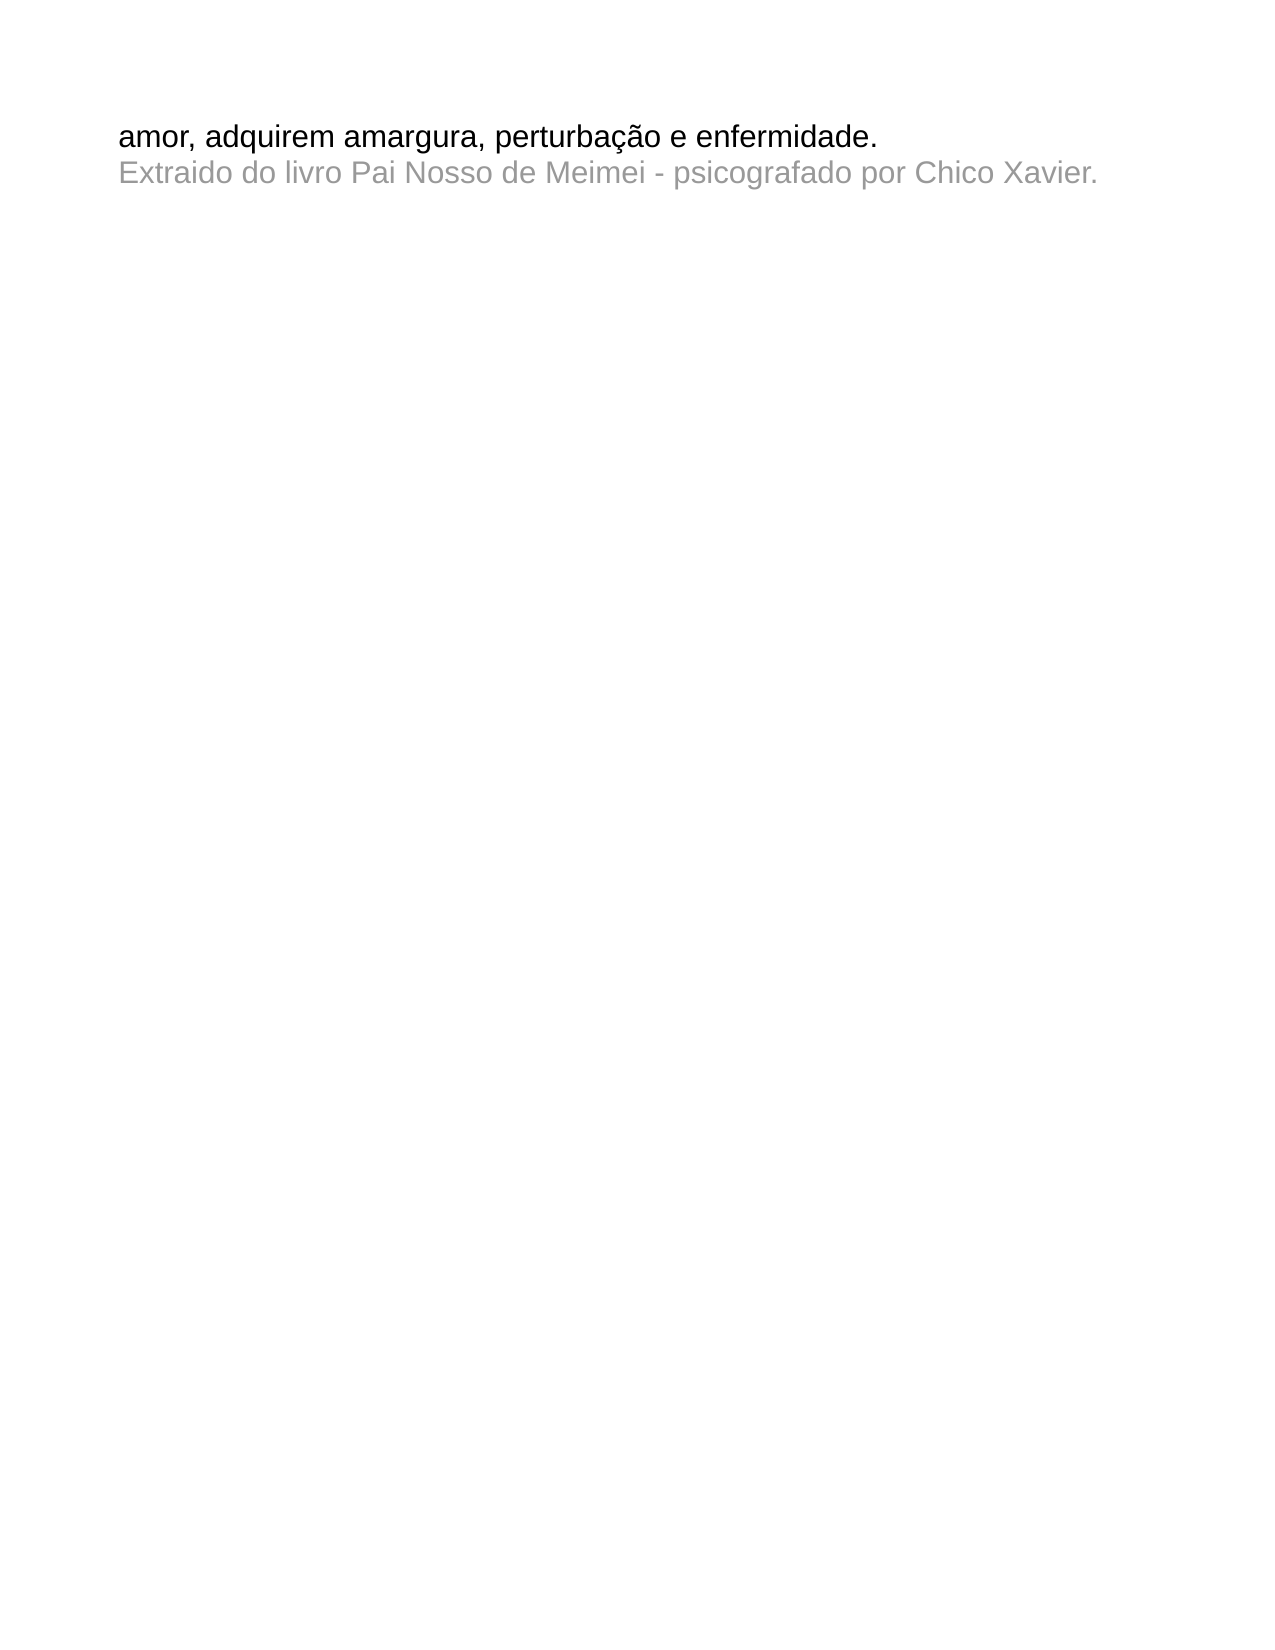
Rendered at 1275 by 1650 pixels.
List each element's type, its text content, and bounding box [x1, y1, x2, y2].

text Extraido do livro Pai Nosso de Meimei - psicografado por Chico Xavier. [118, 154, 1157, 190]
text amor, adquirem amargura, perturbação e enfermidade. [118, 118, 1157, 154]
